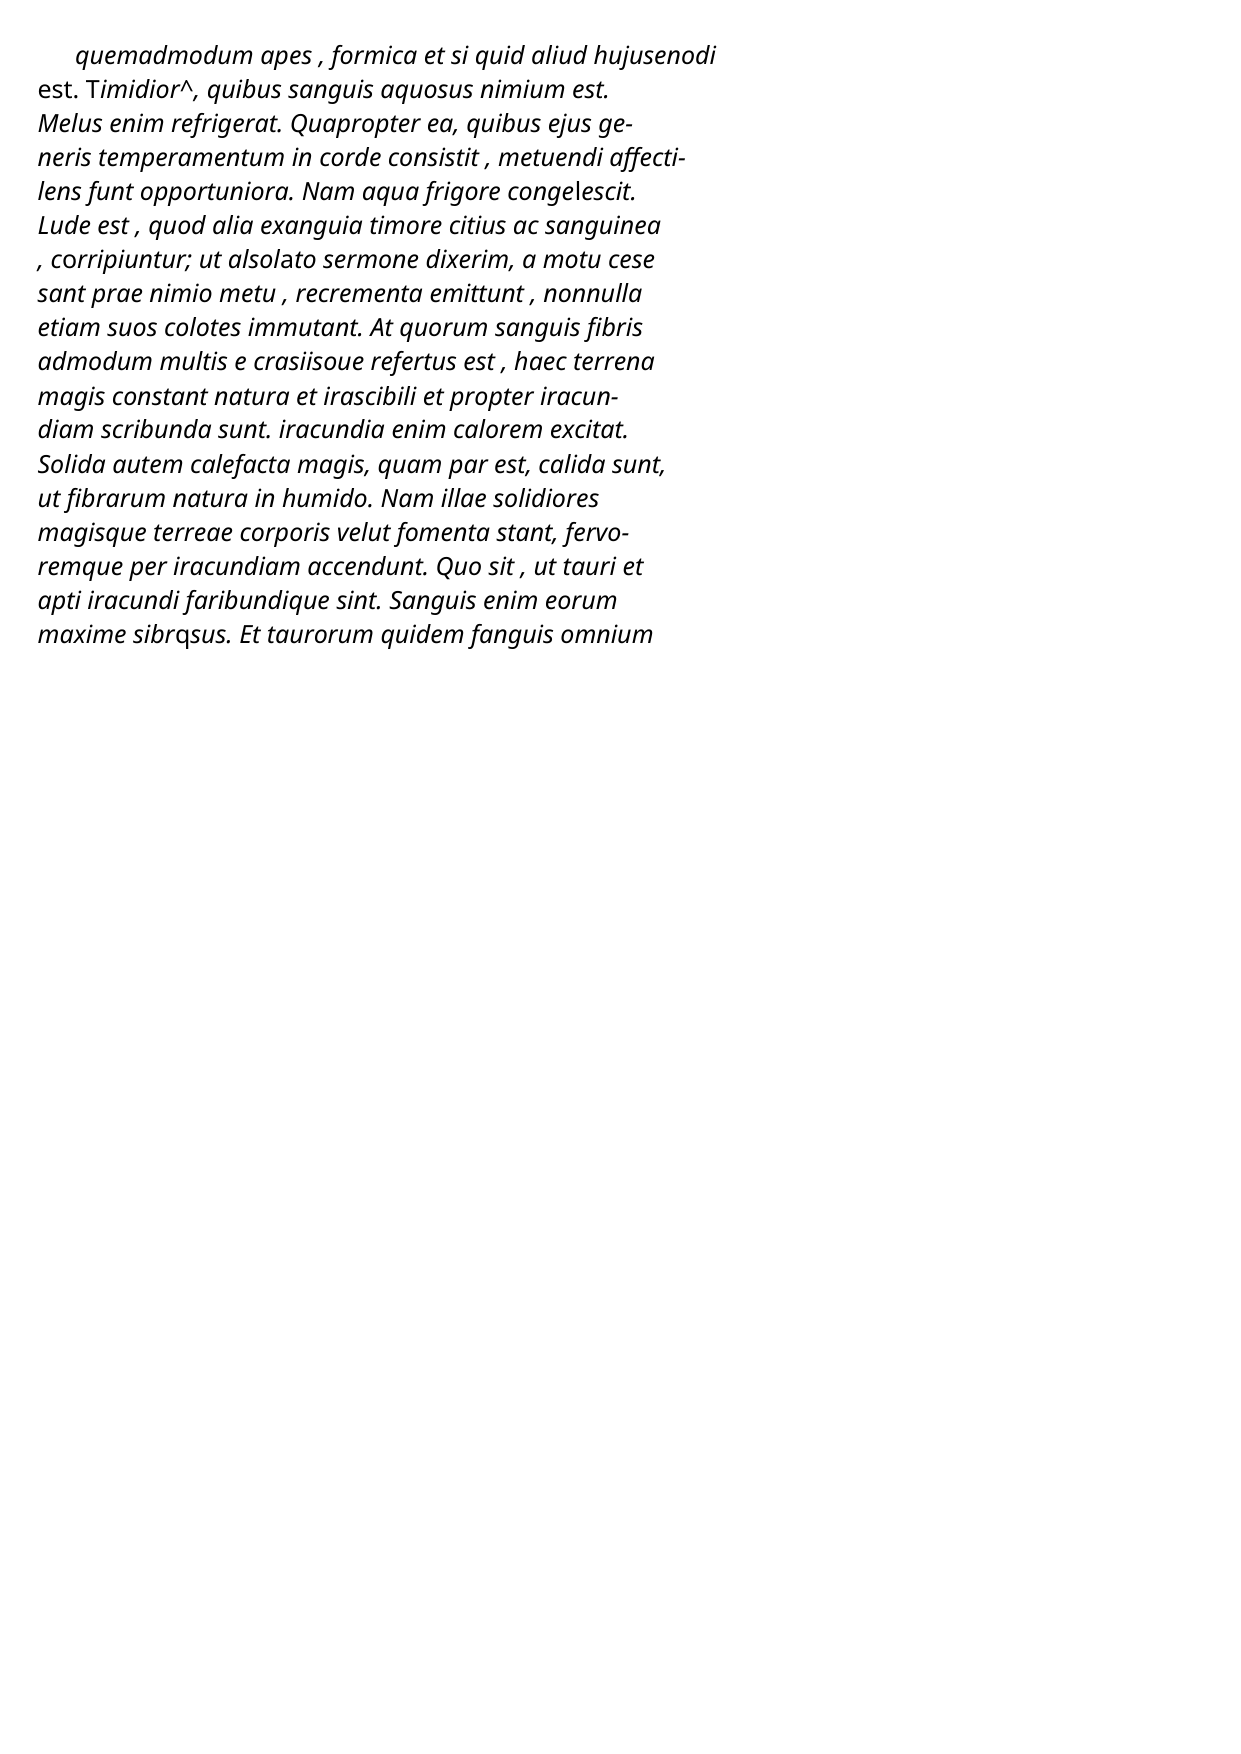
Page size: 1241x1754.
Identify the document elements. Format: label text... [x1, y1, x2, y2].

text quemadmodum apes , formica et si quid aliud hujusenodi est. Timidior^, quibus sanguis aquosus nimium est. Melus enim refrigerat. Quapropter ea, quibus ejus ge- neris temperamentum in corde consistit , metuendi affecti- lens funt opportuniora. Nam aqua frigore congelescit. Lude est , quod alia exanguia timore citius ac sanguinea , corripiuntur; ut alsolato sermone dixerim, a motu cese sant prae nimio metu , recrementa emittunt , nonnulla etiam suos colotes immutant. At quorum sanguis fibris admodum multis e crasiisoue refertus est , haec terrena magis constant natura et irascibili et propter iracun- diam scribunda sunt. iracundia enim calorem excitat. Solida autem calefacta magis, quam par est, calida sunt, ut fibrarum natura in humido. Nam illae solidiores magisque terreae corporis velut fomenta stant, fervo- remque per iracundiam accendunt. Quo sit , ut tauri et apti iracundi faribundique sint. Sanguis enim eorum maxime sibrqsus. Et taurorum quidem fanguis omnium [37, 37, 1203, 651]
